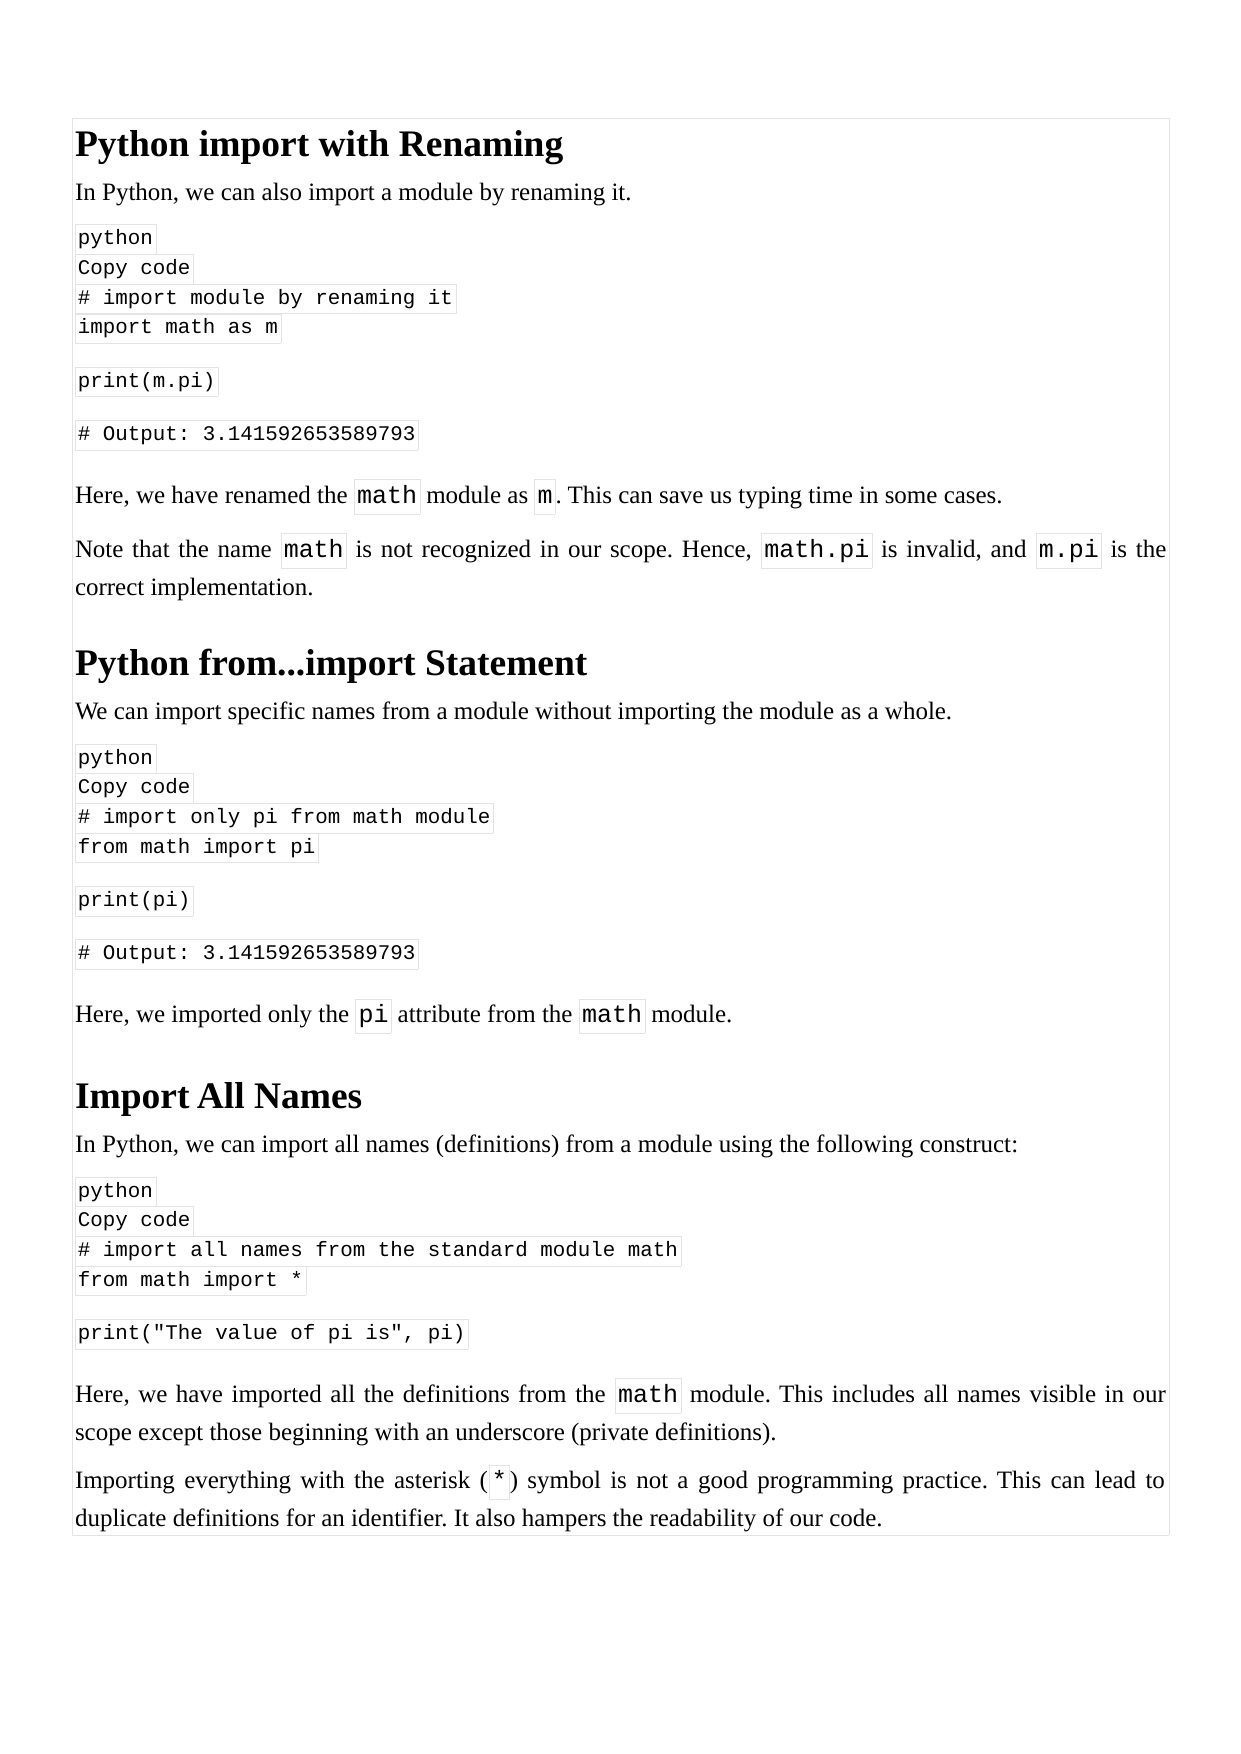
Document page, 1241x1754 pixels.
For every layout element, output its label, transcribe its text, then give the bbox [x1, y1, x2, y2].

text Note that the name math is not recognized in our scope. Hence, math.pi is invalid, and m.pi is the correct implementation. [73, 530, 1169, 601]
text # import module by renaming it [76, 285, 456, 310]
text Copy code [76, 255, 193, 281]
text # import module by renaming it [194, 281, 1169, 310]
text In Python, we can import all names (definitions) from a module using the following construct: [73, 1126, 1169, 1158]
text # import all names from the standard module math [76, 1237, 681, 1263]
text # Output: 3.141592653589793 [73, 936, 1169, 969]
text python [73, 1174, 1169, 1203]
text Here, we have imported all the definitions from the math module. This includes all names visible in our scope except those beginning with an underscore (private definitions). [73, 1375, 1169, 1446]
text from math import * [76, 1263, 1169, 1295]
text import math as m [76, 315, 281, 343]
text In Python, we can also import a module by renaming it. [73, 174, 1169, 206]
text [282, 310, 1169, 343]
text # import all names from the standard module math [194, 1233, 1169, 1263]
text print(pi) [73, 883, 1169, 916]
text Here, we imported only the pi attribute from the math module. [73, 996, 1169, 1033]
text Copy code [157, 1203, 1169, 1233]
text print("The value of pi is", pi) [73, 1316, 1169, 1349]
text python [73, 221, 1169, 251]
text Copy code [76, 1207, 193, 1233]
text [319, 830, 1169, 862]
text Here, we have renamed the math module as m. This can save us typing time in some cases. [73, 476, 1169, 514]
text print(m.pi) [73, 364, 1169, 396]
text Copy code [157, 251, 1169, 281]
subtitle Python from...import Statement [73, 637, 1169, 683]
text python [73, 741, 1169, 770]
text Copy code [76, 774, 193, 800]
text Importing everything with the asterisk (*) symbol is not a good programming practice. This can lead to duplicate definitions for an identifier. It also hampers the readability of our code. [73, 1461, 1169, 1535]
text # import only pi from math module [76, 804, 493, 830]
text Copy code [157, 770, 1169, 800]
text from math import pi [76, 834, 318, 862]
text We can import specific names from a module without importing the module as a whole. [73, 693, 1169, 725]
subtitle Import All Names [73, 1070, 1169, 1117]
subtitle Python import with Renaming [73, 119, 1169, 164]
text # Output: 3.141592653589793 [73, 417, 1169, 450]
text # import only pi from math module [194, 800, 1169, 830]
